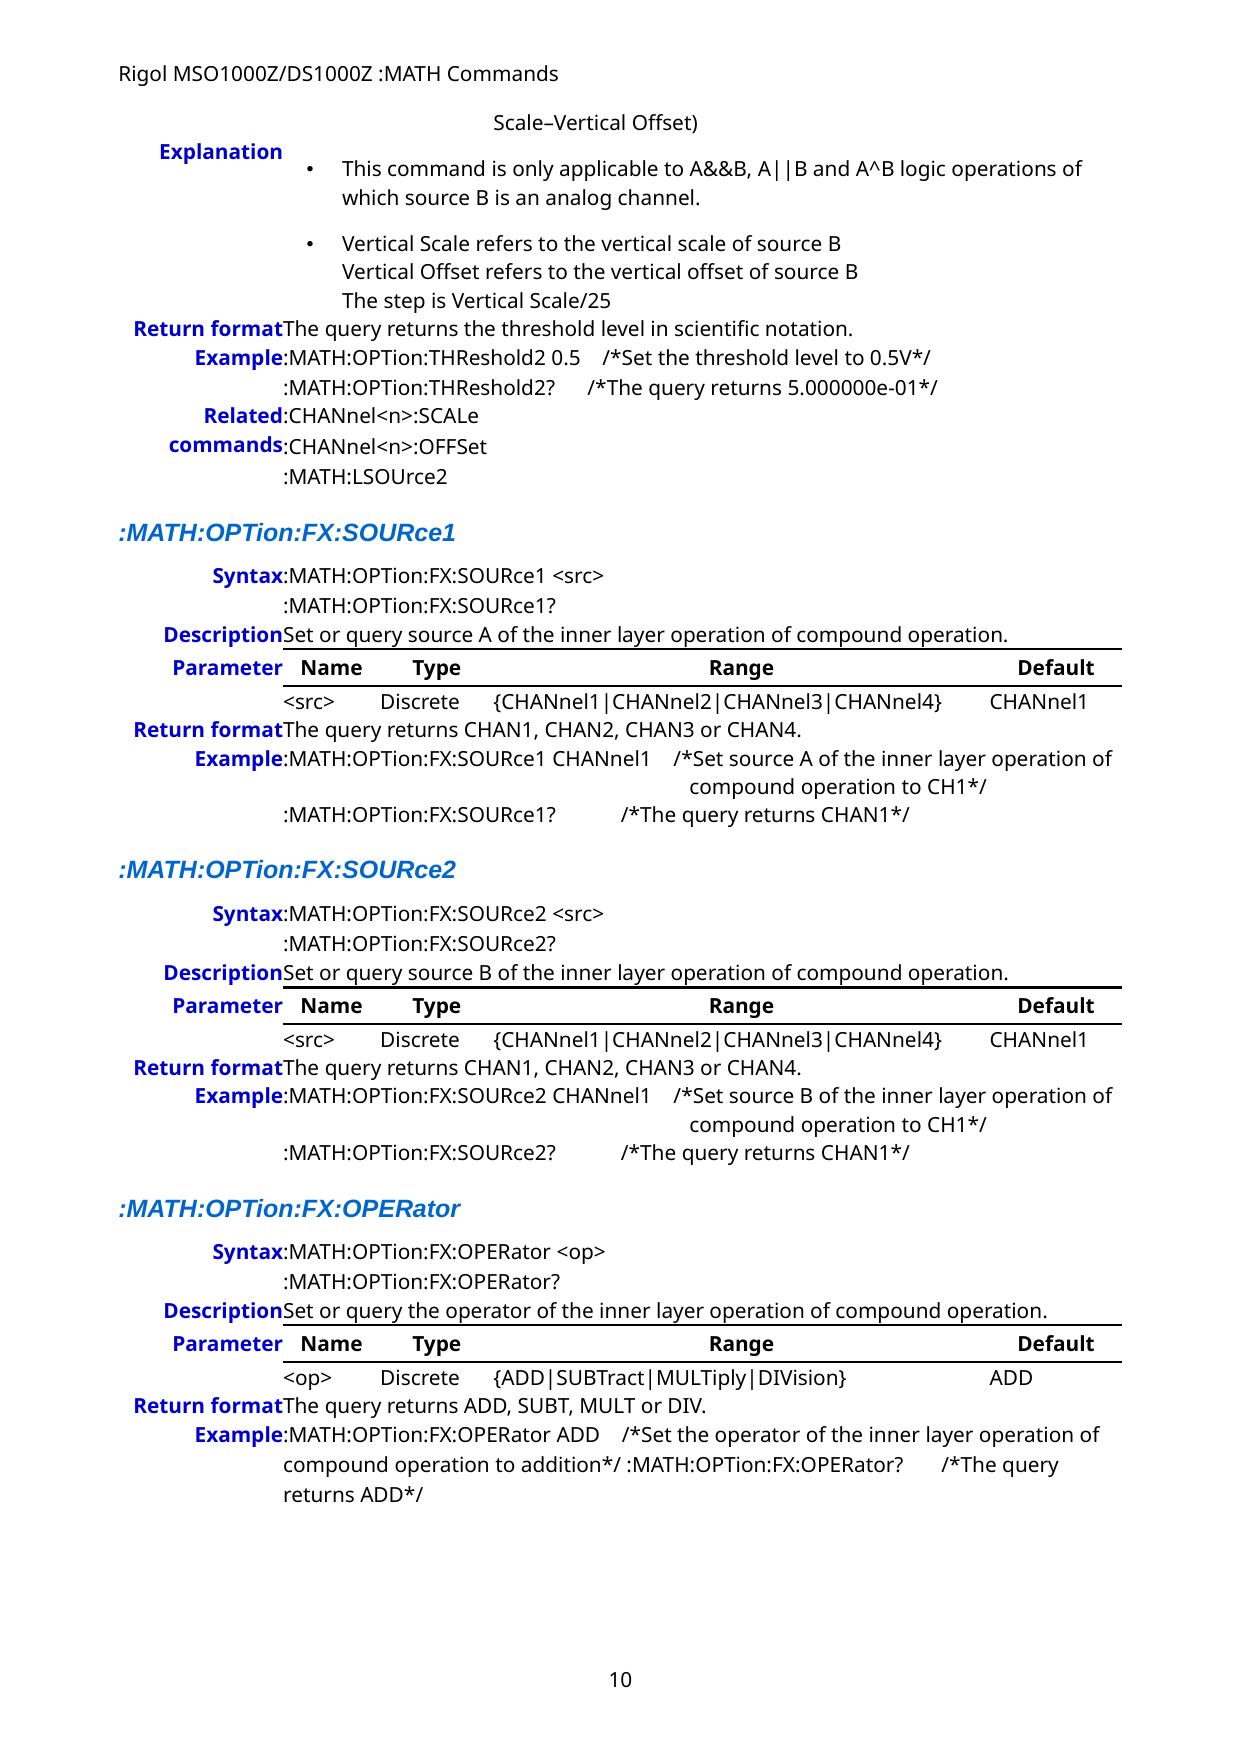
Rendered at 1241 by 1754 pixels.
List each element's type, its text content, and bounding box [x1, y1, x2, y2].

table_cell [989, 106, 1122, 137]
table_cell Example [118, 343, 283, 402]
table_cell Default [989, 650, 1122, 685]
table_cell [118, 685, 283, 715]
table_cell Set or query source A of the inner layer operation of compound operation. [283, 620, 1122, 648]
table_cell Return format [118, 1391, 283, 1420]
table_cell Name [283, 1326, 380, 1361]
table_cell Explanation [118, 137, 283, 314]
table_cell [380, 106, 493, 137]
table_cell :MATH:OPTion:FX:SOURce2 CHANnel1 /*Set source B of the inner layer operation of compound operation to CH1*/ :MATH:OPTion:FX:SOURce2? /*The query returns CHAN1*/ [283, 1082, 1122, 1167]
table_cell {ADD|SUBTract|MULTiply|DIVision} [493, 1363, 989, 1391]
table_cell Default [989, 1326, 1122, 1361]
table_cell <op> [283, 1363, 380, 1391]
table_cell CHANnel1 [989, 1025, 1122, 1053]
table_cell The query returns CHAN1, CHAN2, CHAN3 or CHAN4. [283, 1053, 1122, 1082]
table_cell Return format [118, 715, 283, 744]
table_cell The query returns ADD, SUBT, MULT or DIV. [283, 1391, 1122, 1420]
table_cell Example [118, 1420, 283, 1509]
table_cell Type [380, 1326, 493, 1361]
table_cell Default [989, 989, 1122, 1023]
table_cell Set or query the operator of the inner layer operation of compound operation. [283, 1296, 1122, 1324]
subtitle :MATH:OPTion:FX:OPERator [118, 1193, 1122, 1222]
table_cell [118, 1023, 283, 1053]
table_cell <src> [283, 1025, 380, 1053]
table_header :MATH:OPTion:FX:OPERator <op> :MATH:OPTion:FX:OPERator? [283, 1237, 1122, 1296]
table_cell Return format [118, 1053, 283, 1082]
table_cell The query returns CHAN1, CHAN2, CHAN3 or CHAN4. [283, 715, 1122, 744]
table_cell Name [283, 650, 380, 685]
table_cell Discrete [380, 1363, 493, 1391]
table_cell Description [118, 1296, 283, 1324]
table_cell :MATH:OPTion:FX:OPERator ADD /*Set the operator of the inner layer operation of compound operation to addition*/ :MATH:OPTion:FX:OPERator? /*The query returns ADD*/ [283, 1420, 1122, 1509]
subtitle :MATH:OPTion:FX:SOURce2 [118, 856, 1122, 884]
table_cell :CHANnel<n>:SCALe :CHANnel<n>:OFFSet :MATH:LSOUrce2 [283, 402, 1122, 491]
table_cell {CHANnel1|CHANnel2|CHANnel3|CHANnel4} [493, 687, 989, 715]
table_cell Set or query source B of the inner layer operation of compound operation. [283, 958, 1122, 986]
table_cell Discrete [380, 1025, 493, 1053]
table_header :MATH:OPTion:FX:SOURce2 <src> :MATH:OPTion:FX:SOURce2? [283, 899, 1122, 958]
table_cell Example [118, 744, 283, 829]
table_cell Type [380, 989, 493, 1023]
table_cell Type [380, 650, 493, 685]
table_cell Description [118, 958, 283, 986]
table_cell The query returns the threshold level in scientific notation. [283, 314, 1122, 343]
table_cell :MATH:OPTion:FX:SOURce1 CHANnel1 /*Set source A of the inner layer operation of compound operation to CH1*/ :MATH:OPTion:FX:SOURce1? /*The query returns CHAN1*/ [283, 744, 1122, 829]
table_cell ADD [989, 1363, 1122, 1391]
table_cell <src> [283, 687, 380, 715]
table_header Syntax [118, 899, 283, 958]
table_cell Scale–Vertical Offset) [493, 106, 989, 137]
table_cell Description [118, 620, 283, 648]
table_cell CHANnel1 [989, 687, 1122, 715]
table_cell Related commands [118, 402, 283, 491]
table_cell Parameter [118, 1324, 283, 1361]
table_cell Discrete [380, 687, 493, 715]
table_cell [118, 1361, 283, 1391]
table_header :MATH:OPTion:FX:SOURce1 <src> :MATH:OPTion:FX:SOURce1? [283, 561, 1122, 620]
table_cell Range [493, 650, 989, 685]
table_header Syntax [118, 1237, 283, 1296]
table_cell Return format [118, 314, 283, 343]
table_cell {CHANnel1|CHANnel2|CHANnel3|CHANnel4} [493, 1025, 989, 1053]
table_cell Parameter [118, 648, 283, 685]
table_cell :MATH:OPTion:THReshold2 0.5 /*Set the threshold level to 0.5V*/ :MATH:OPTion:THReshold2? /*The query returns 5.000000e-01*/ [283, 343, 1122, 402]
table_cell Name [283, 989, 380, 1023]
table_cell This command is only applicable to A&&B, A||B and A^B logic operations of which source B is an analog channel. Vertical Scale refers to the vertical scale of source B Vertical Offset refers to the vertical offset of source B The step is Vertical Scale/25 [283, 137, 1122, 314]
table_cell [118, 106, 283, 137]
table_cell Parameter [118, 986, 283, 1023]
table_cell Range [493, 989, 989, 1023]
subtitle :MATH:OPTion:FX:SOURce1 [118, 517, 1122, 546]
table_cell Example [118, 1082, 283, 1167]
table_cell [283, 106, 380, 137]
table_header Syntax [118, 561, 283, 620]
table_cell Range [493, 1326, 989, 1361]
